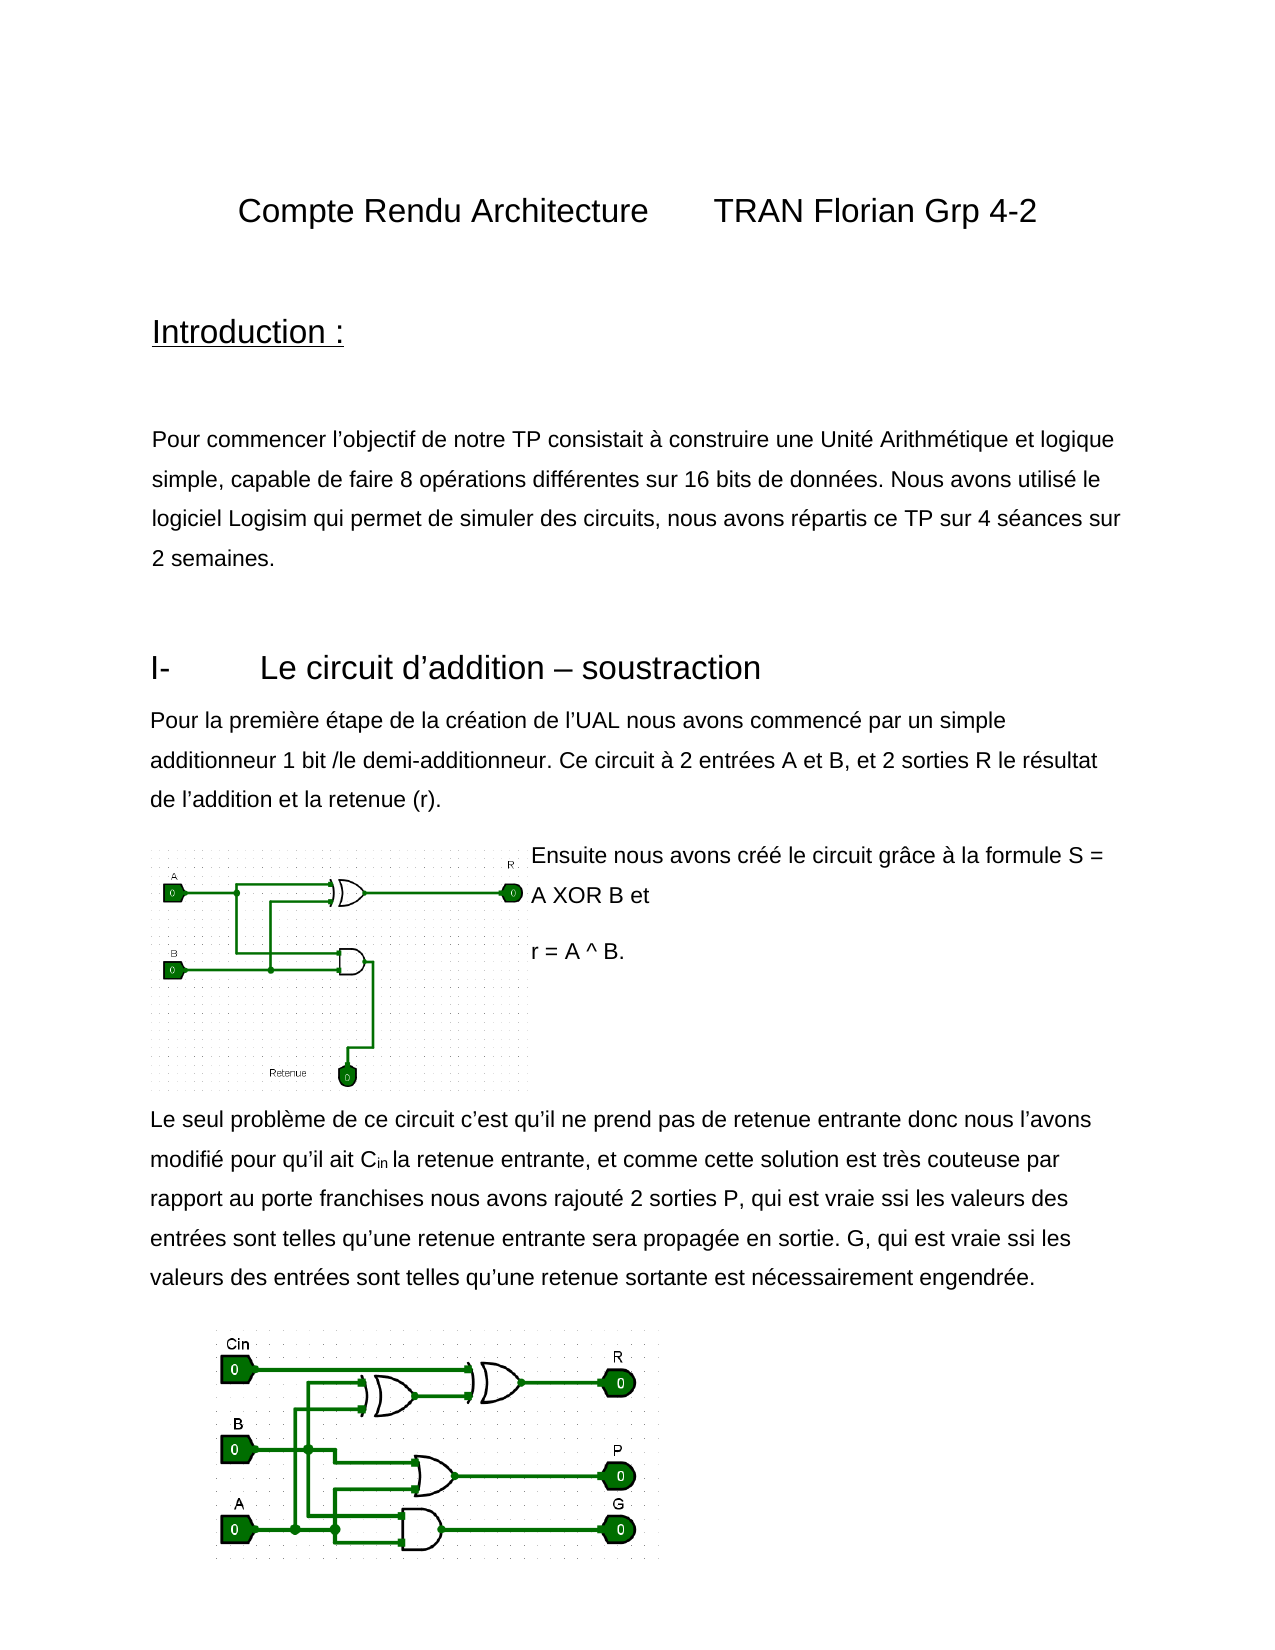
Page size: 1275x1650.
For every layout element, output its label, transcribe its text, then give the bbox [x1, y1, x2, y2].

text r = A ^ B. [531, 938, 1125, 964]
text Introduction : [152, 312, 1123, 351]
text Pour commencer l’objectif de notre TP consistait à construire une Unité Arithmétique et logique simple, capable de faire 8 opérations différentes sur 16 bits de données. Nous avons utilisé le logiciel Logisim qui permet de simuler des circuits, nous avons répartis ce TP sur 4 séances sur 2 semaines. [152, 426, 1123, 571]
text Ensuite nous avons créé le circuit grâce à la formule S = A XOR B et [150, 842, 1125, 908]
text Pour la première étape de la création de l’UAL nous avons commencé par un simple additionneur 1 bit /le demi-additionneur. Ce circuit à 2 entrées A et B, et 2 sorties R le résultat de l’addition et la retenue (r). [150, 707, 1125, 812]
text Le seul problème de ce circuit c’est qu’il ne prend pas de retenue entrante donc nous l’avons modifié pour qu’il ait Cin la retenue entrante, et comme cette solution est très couteuse par rapport au porte franchises nous avons rajouté 2 sorties P, qui est vraie ssi les valeurs des entrées sont telles qu’une retenue entrante sera propagée en sortie. G, qui est vraie ssi les valeurs des entrées sont telles qu’une retenue sortante est nécessairement engendrée. [150, 1106, 1125, 1291]
text Compte Rendu Architecture TRAN Florian Grp 4-2 [152, 191, 1123, 229]
list Le circuit d’addition – soustraction [150, 648, 1123, 686]
